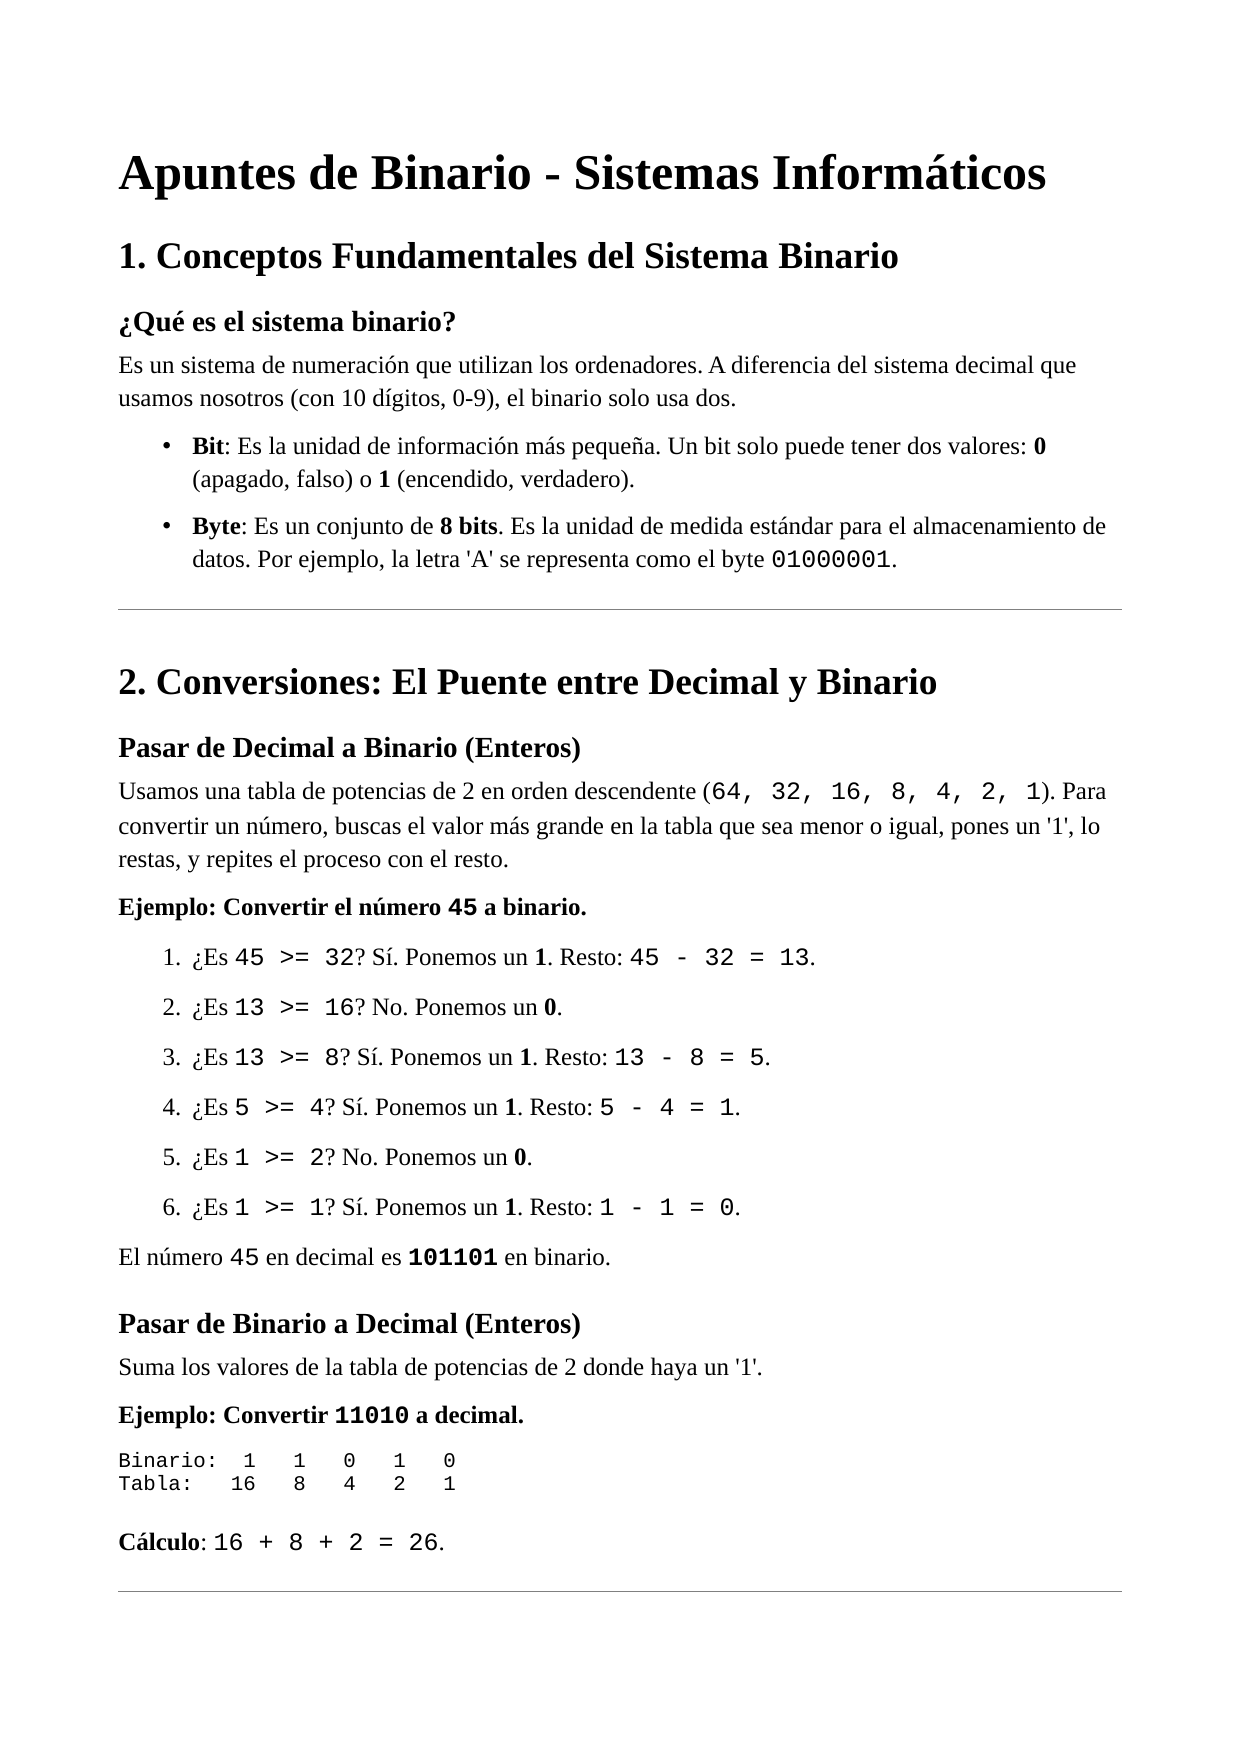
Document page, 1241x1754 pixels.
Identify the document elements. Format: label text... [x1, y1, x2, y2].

list ¿Es 1 >= 2? No. Ponemos un 0. [162, 1142, 1122, 1172]
text El número 45 en decimal es 101101 en binario. [118, 1242, 1122, 1272]
list ¿Es 1 >= 1? Sí. Ponemos un 1. Resto: 1 - 1 = 0. [162, 1192, 1122, 1222]
text Ejemplo: Convertir el número 45 a binario. [118, 892, 1122, 922]
subtitle Pasar de Binario a Decimal (Enteros) [118, 1306, 1122, 1340]
text Tabla: 16 8 4 2 1 [118, 1473, 1122, 1497]
text Es un sistema de numeración que utilizan los ordenadores. A diferencia del sistema decimal que usamos nosotros (con 10 dígitos, 0-9), el binario solo usa dos. [118, 350, 1122, 412]
list Byte: Es un conjunto de 8 bits. Es la unidad de medida estándar para el almacenamiento de datos. Por ejemplo, la letra 'A' se representa como el byte 01000001. [162, 511, 1122, 575]
list Bit: Es la unidad de información más pequeña. Un bit solo puede tener dos valores: 0 (apagado, falso) o 1 (encendido, verdadero). [162, 431, 1122, 493]
subtitle ¿Qué es el sistema binario? [118, 304, 1122, 338]
text Usamos una tabla de potencias de 2 en orden descendente (64, 32, 16, 8, 4, 2, 1). Para convertir un número, buscas el valor más grande en la tabla que sea menor o igual, pones un '1', lo restas, y repites el proceso con el resto. [118, 776, 1122, 873]
list ¿Es 13 >= 16? No. Ponemos un 0. [162, 992, 1122, 1022]
text Suma los valores de la tabla de potencias de 2 donde haya un '1'. [118, 1352, 1122, 1381]
subtitle Pasar de Decimal a Binario (Enteros) [118, 730, 1122, 763]
text Cálculo: 16 + 8 + 2 = 26. [118, 1527, 1122, 1557]
list ¿Es 5 >= 4? Sí. Ponemos un 1. Resto: 5 - 4 = 1. [162, 1092, 1122, 1122]
subtitle Apuntes de Binario - Sistemas Informáticos [118, 143, 1122, 201]
list ¿Es 45 >= 32? Sí. Ponemos un 1. Resto: 45 - 32 = 13. [162, 942, 1122, 972]
text Ejemplo: Convertir 11010 a decimal. [118, 1400, 1122, 1431]
subtitle 1. Conceptos Fundamentales del Sistema Binario [118, 234, 1122, 277]
subtitle 2. Conversiones: El Puente entre Decimal y Binario [118, 659, 1122, 703]
list ¿Es 13 >= 8? Sí. Ponemos un 1. Resto: 13 - 8 = 5. [162, 1042, 1122, 1072]
text Binario: 1 1 0 1 0 [118, 1450, 1122, 1473]
